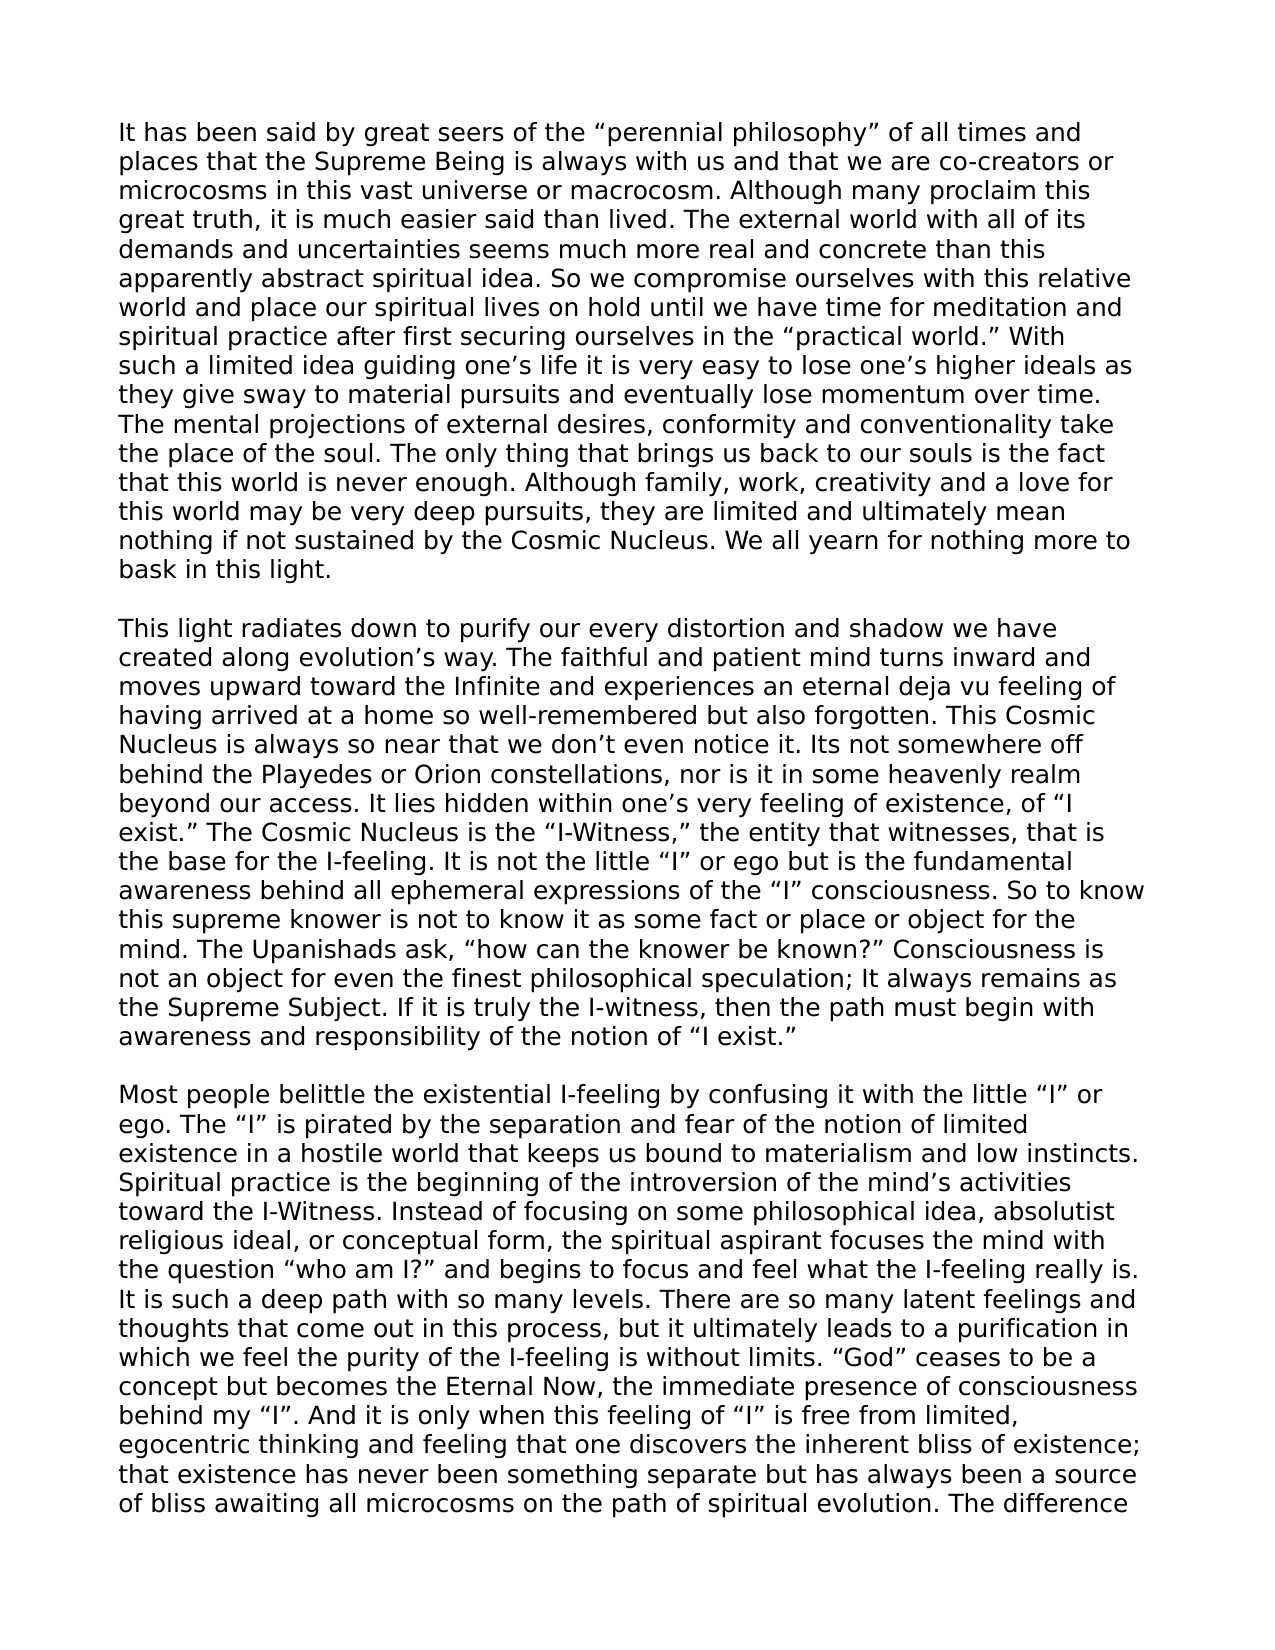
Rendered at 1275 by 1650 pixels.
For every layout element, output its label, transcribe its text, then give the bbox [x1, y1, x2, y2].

text great truth, it is much easier said than lived. The external world with all of its [118, 206, 1157, 235]
text The mental projections of external desires, conformity and conventionality take [118, 410, 1157, 439]
text demands and uncertainties seems much more real and concrete than this [118, 235, 1157, 264]
text It has been said by great seers of the “perennial philosophy” of all times and [118, 118, 1157, 147]
text of bliss awaiting all microcosms on the path of spiritual evolution. The difference [118, 1489, 1157, 1518]
text thoughts that come out in this process, but it ultimately leads to a purification in [118, 1314, 1157, 1343]
text This light radiates down to purify our every distortion and shadow we have [118, 614, 1157, 643]
text the Supreme Subject. If it is truly the I-witness, then the path must begin with [118, 993, 1157, 1022]
text places that the Supreme Being is always with us and that we are co-creators or [118, 147, 1157, 176]
text they give sway to material pursuits and eventually lose momentum over time. [118, 381, 1157, 410]
text awareness behind all ephemeral expressions of the “I” consciousness. So to know [118, 876, 1157, 906]
text that this world is never enough. Although family, work, creativity and a love for [118, 468, 1157, 497]
text microcosms in this vast universe or macrocosm. Although many proclaim this [118, 176, 1157, 206]
text nothing if not sustained by the Cosmic Nucleus. We all yearn for nothing more to [118, 526, 1157, 556]
text the base for the I-feeling. It is not the little “I” or ego but is the fundamental [118, 847, 1157, 876]
text behind my “I”. And it is only when this feeling of “I” is free from limited, [118, 1401, 1157, 1431]
text having arrived at a home so well-remembered but also forgotten. This Cosmic [118, 701, 1157, 731]
text such a limited idea guiding one’s life it is very easy to lose one’s higher ideals as [118, 351, 1157, 381]
text the question “who am I?” and begins to focus and feel what the I-feeling really is. [118, 1256, 1157, 1285]
text Most people belittle the existential I-feeling by confusing it with the little “I” or [118, 1081, 1157, 1110]
text Spiritual practice is the beginning of the introversion of the mind’s activities [118, 1168, 1157, 1197]
text egocentric thinking and feeling that one discovers the inherent bliss of existence; [118, 1431, 1157, 1460]
text exist.” The Cosmic Nucleus is the “I-Witness,” the entity that witnesses, that is [118, 818, 1157, 847]
text toward the I-Witness. Instead of focusing on some philosophical idea, absolutist [118, 1197, 1157, 1226]
text beyond our access. It lies hidden within one’s very feeling of existence, of “I [118, 789, 1157, 818]
text created along evolution’s way. The faithful and patient mind turns inward and [118, 643, 1157, 672]
text spiritual practice after first securing ourselves in the “practical world.” With [118, 322, 1157, 351]
text religious ideal, or conceptual form, the spiritual aspirant focuses the mind with [118, 1226, 1157, 1256]
text apparently abstract spiritual idea. So we compromise ourselves with this relative [118, 264, 1157, 293]
text this supreme knower is not to know it as some fact or place or object for the [118, 906, 1157, 935]
text world and place our spiritual lives on hold until we have time for meditation and [118, 293, 1157, 322]
text awareness and responsibility of the notion of “I exist.” [118, 1022, 1157, 1051]
text not an object for even the finest philosophical speculation; It always remains as [118, 964, 1157, 993]
text moves upward toward the Infinite and experiences an eternal deja vu feeling of [118, 672, 1157, 701]
text mind. The Upanishads ask, “how can the knower be known?” Consciousness is [118, 935, 1157, 964]
text bask in this light. [118, 556, 1157, 585]
text the place of the soul. The only thing that brings us back to our souls is the fact [118, 439, 1157, 468]
text that existence has never been something separate but has always been a source [118, 1460, 1157, 1489]
text It is such a deep path with so many levels. There are so many latent feelings and [118, 1285, 1157, 1314]
text ego. The “I” is pirated by the separation and fear of the notion of limited [118, 1110, 1157, 1139]
text behind the Playedes or Orion constellations, nor is it in some heavenly realm [118, 760, 1157, 789]
text existence in a hostile world that keeps us bound to materialism and low instincts. [118, 1139, 1157, 1168]
text this world may be very deep pursuits, they are limited and ultimately mean [118, 497, 1157, 526]
text Nucleus is always so near that we don’t even notice it. Its not somewhere off [118, 731, 1157, 760]
text concept but becomes the Eternal Now, the immediate presence of consciousness [118, 1372, 1157, 1401]
text which we feel the purity of the I-feeling is without limits. “God” ceases to be a [118, 1343, 1157, 1372]
